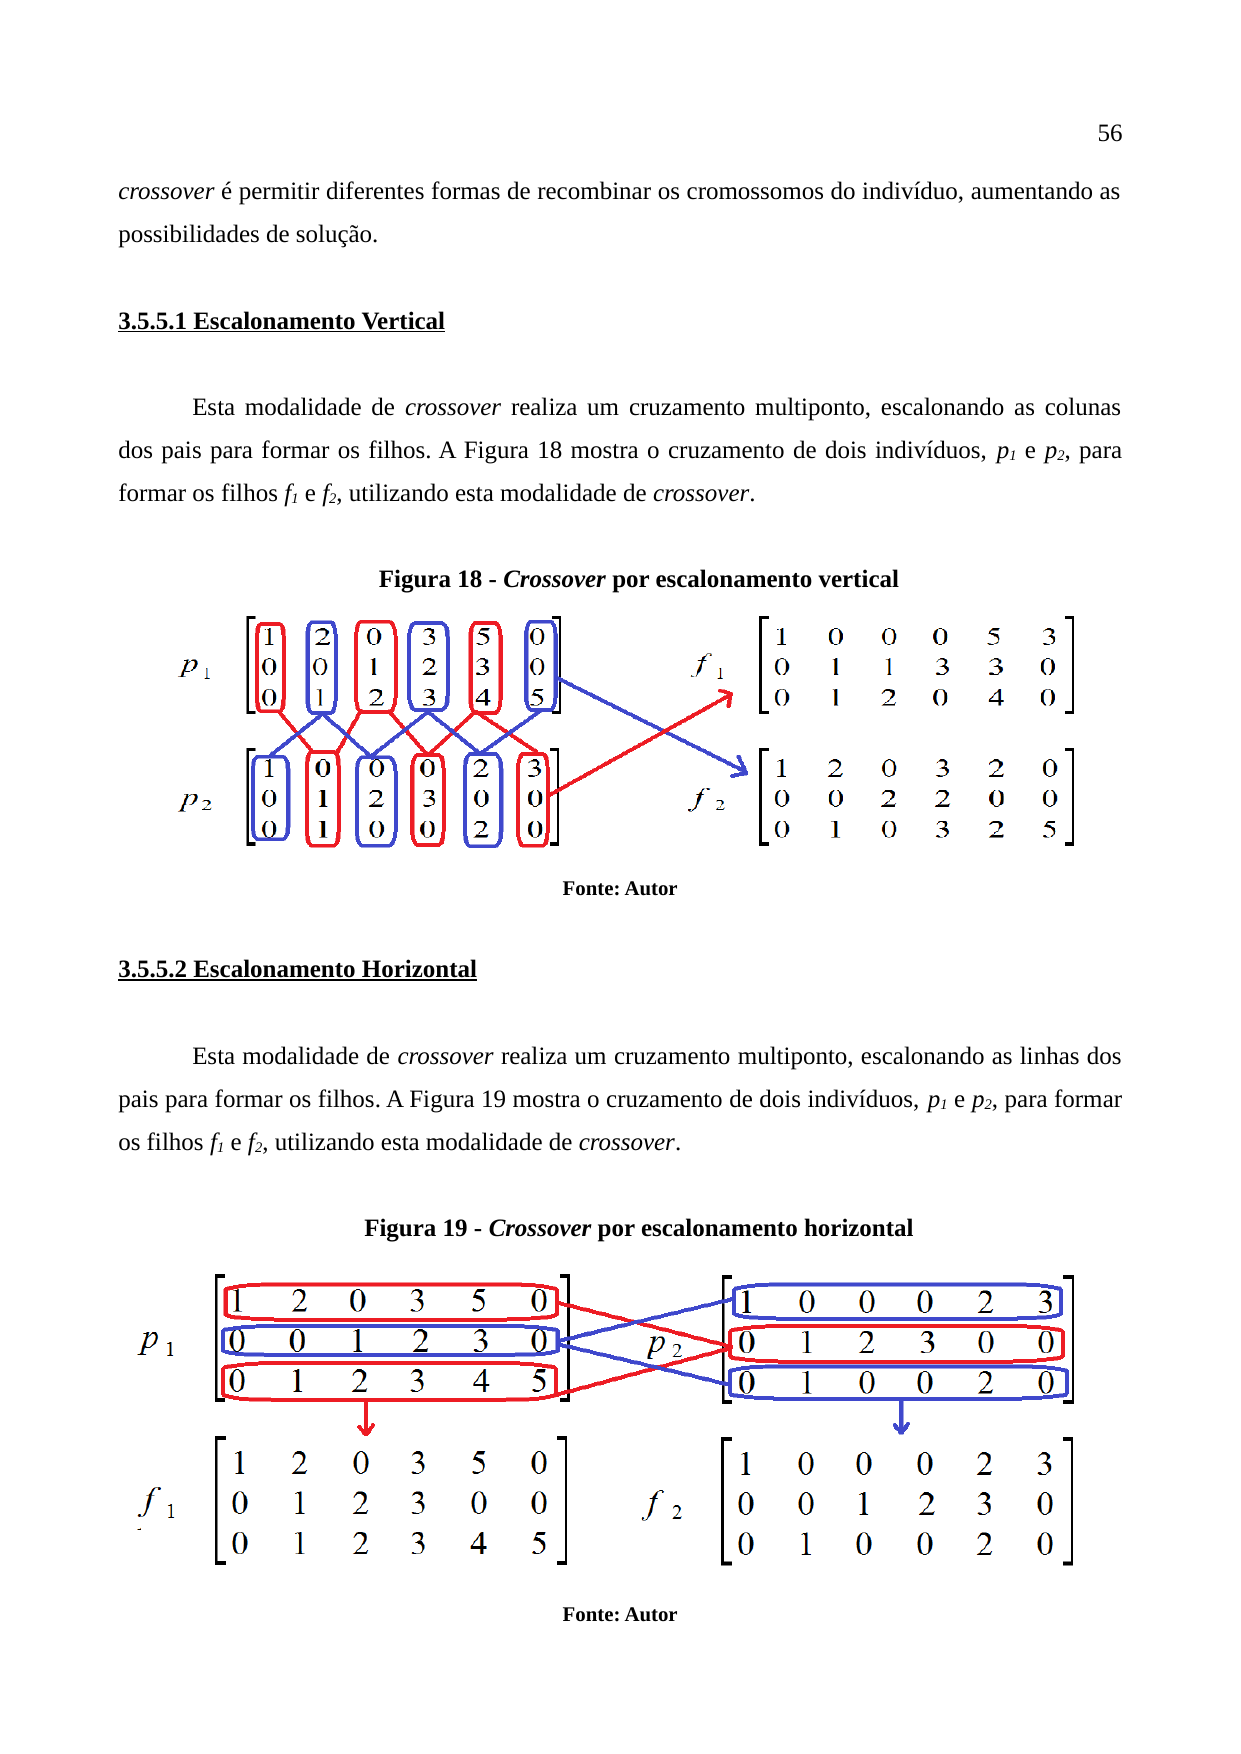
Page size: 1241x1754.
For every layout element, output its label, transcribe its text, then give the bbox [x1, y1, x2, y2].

list Crossover por escalonamento vertical [156, 564, 1122, 593]
text Esta modalidade de crossover realiza um cruzamento multiponto, escalonando as colunas dos pais para formar os filhos. A Figura 18 mostra o cruzamento de dois indivíduos, p1 e p2, para formar os filhos f1 e f2, utilizando esta modalidade de crossover. [118, 392, 1122, 507]
list 3.5.5.1 Escalonamento Vertical [118, 306, 1122, 334]
list Crossover por escalonamento horizontal [156, 1213, 1122, 1242]
picture [131, 1250, 1108, 1590]
list 3.5.5.2 Escalonamento Horizontal [118, 954, 1122, 983]
text Fonte: Autor [118, 1256, 1122, 1626]
text Fonte: Autor [118, 608, 1122, 899]
text crossover é permitir diferentes formas de recombinar os cromossomos do indivíduo, aumentando as possibilidades de solução. [118, 176, 1122, 248]
text Esta modalidade de crossover realiza um cruzamento multiponto, escalonando as linhas dos pais para formar os filhos. A Figura 19 mostra o cruzamento de dois indivíduos, p1 e p2, para formar os filhos f1 e f2, utilizando esta modalidade de crossover. [118, 1041, 1122, 1156]
picture [152, 607, 1088, 864]
